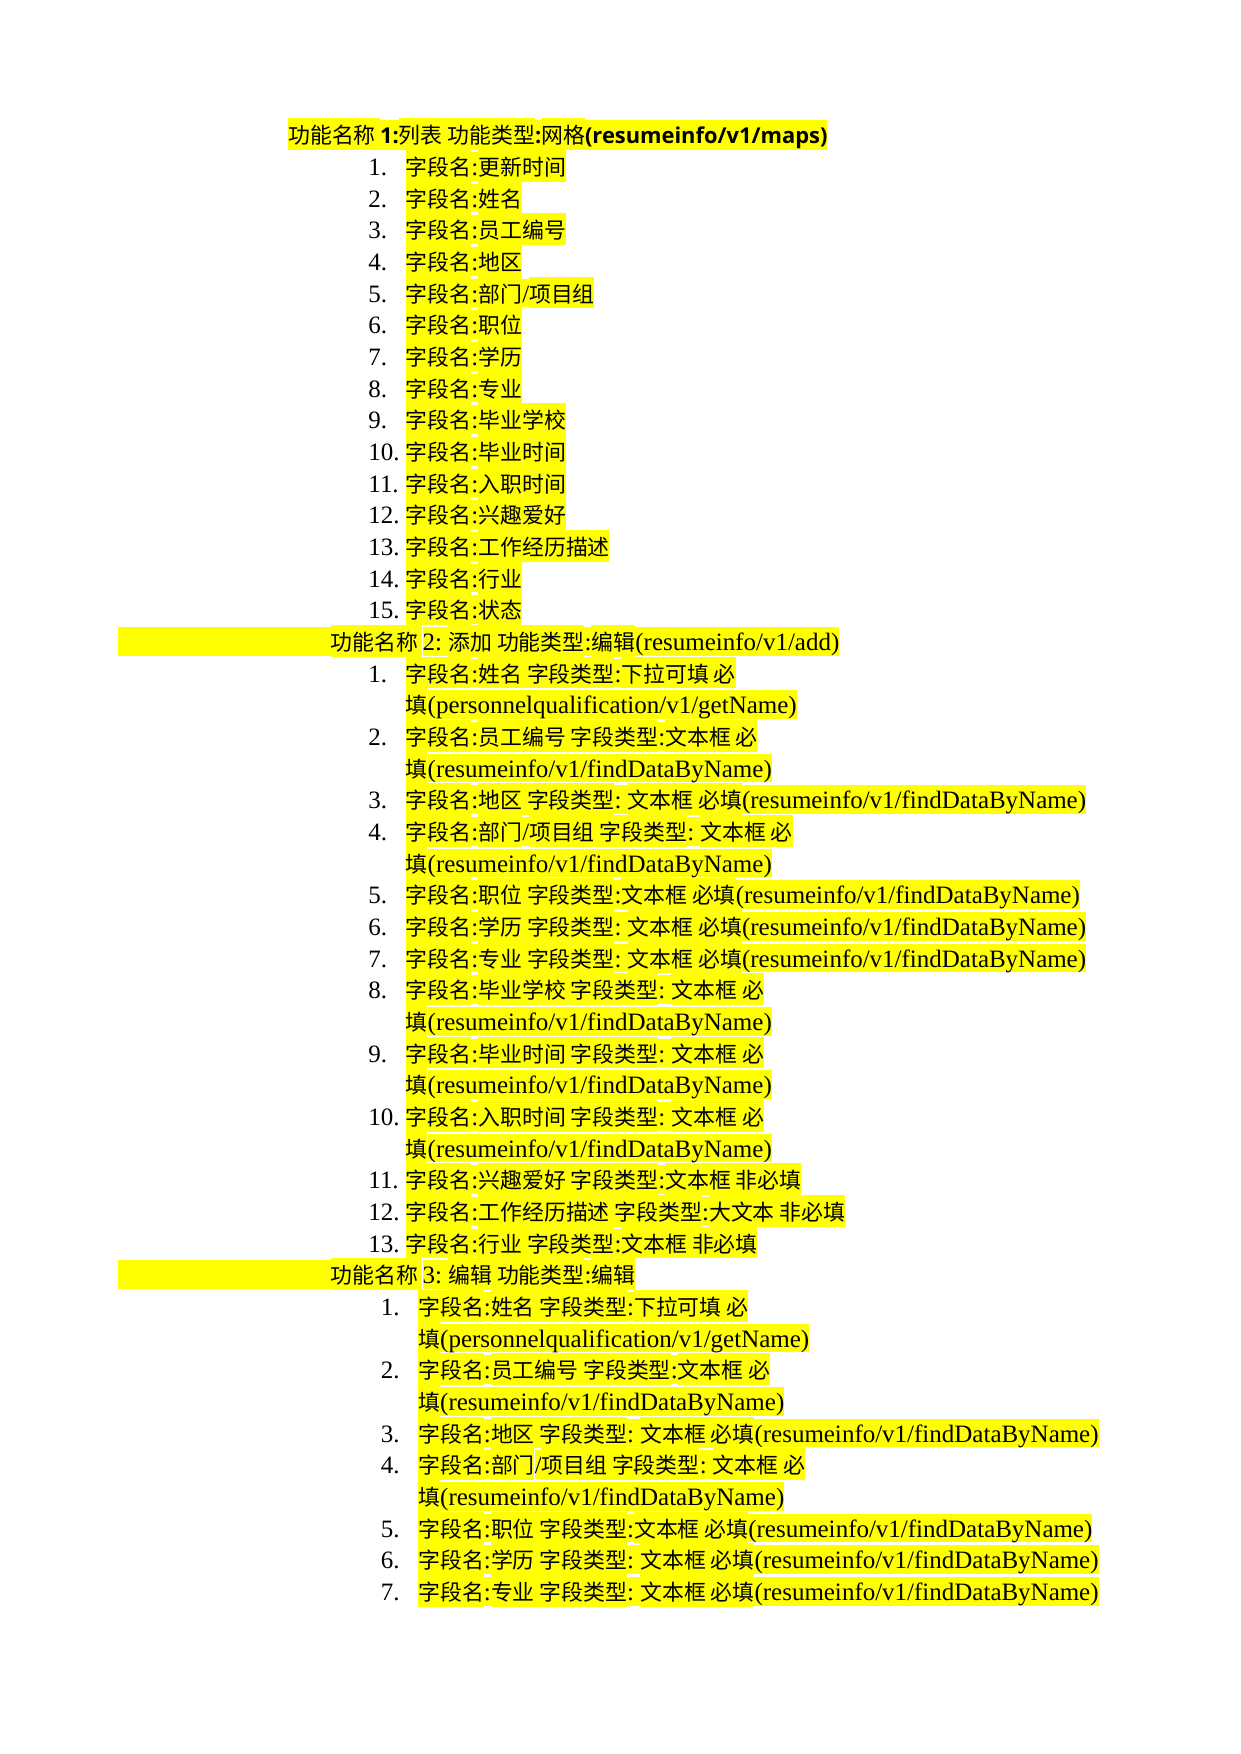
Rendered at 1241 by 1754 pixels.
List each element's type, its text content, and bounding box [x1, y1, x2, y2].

list 字段名:姓名 [368, 182, 1122, 213]
list 字段名:员工编号 [368, 213, 1122, 245]
list 字段名:毕业学校 字段类型: 文本框 必填(resumeinfo/v1/findDataByName) [368, 973, 1122, 1037]
list 字段名:行业 [368, 562, 1122, 593]
list 字段名:毕业时间 字段类型: 文本框 必填(resumeinfo/v1/findDataByName) [368, 1037, 1122, 1100]
list 字段名:部门/项目组 [368, 277, 1122, 308]
list 字段名:毕业学校 [368, 403, 1122, 435]
list 字段名:更新时间 [368, 150, 1122, 182]
list 字段名:职位 字段类型:文本框 必填(resumeinfo/v1/findDataByName) [381, 1512, 1122, 1543]
list 字段名:地区 字段类型: 文本框 必填(resumeinfo/v1/findDataByName) [381, 1417, 1122, 1448]
list 字段名:工作经历描述 [368, 530, 1122, 562]
list 字段名:学历 字段类型: 文本框 必填(resumeinfo/v1/findDataByName) [381, 1543, 1122, 1575]
list 字段名:地区 [368, 245, 1122, 277]
list 字段名:毕业时间 [368, 435, 1122, 467]
list 字段名:地区 字段类型: 文本框 必填(resumeinfo/v1/findDataByName) [368, 783, 1122, 815]
list 字段名:员工编号 字段类型:文本框 必填(resumeinfo/v1/findDataByName) [368, 720, 1122, 783]
list 字段名:专业 [368, 372, 1122, 403]
list 字段名:兴趣爱好 字段类型:文本框 非必填 [368, 1163, 1122, 1195]
list 字段名:姓名 字段类型:下拉可填 必填(personnelqualification/v1/getName) [368, 657, 1122, 720]
list 字段名:员工编号 字段类型:文本框 必填(resumeinfo/v1/findDataByName) [381, 1353, 1122, 1417]
list 字段名:姓名 字段类型:下拉可填 必填(personnelqualification/v1/getName) [381, 1290, 1122, 1353]
list 字段名:兴趣爱好 [368, 498, 1122, 530]
list 字段名:学历 [368, 340, 1122, 372]
list 字段名:专业 字段类型: 文本框 必填(resumeinfo/v1/findDataByName) [381, 1575, 1122, 1607]
list 字段名:职位 字段类型:文本框 必填(resumeinfo/v1/findDataByName) [368, 878, 1122, 910]
text 功能名称1:列表 功能类型:网格(resumeinfo/v1/maps) [118, 118, 1122, 150]
text 功能名称2: 添加 功能类型:编辑(resumeinfo/v1/add) [118, 625, 1122, 657]
list 字段名:职位 [368, 308, 1122, 340]
list 字段名:入职时间 [368, 467, 1122, 498]
list 字段名:部门/项目组 字段类型: 文本框 必填(resumeinfo/v1/findDataByName) [368, 815, 1122, 878]
list 字段名:行业 字段类型:文本框 非必填 [368, 1227, 1122, 1258]
list 字段名:状态 [368, 593, 1122, 625]
list 字段名:入职时间 字段类型: 文本框 必填(resumeinfo/v1/findDataByName) [368, 1100, 1122, 1163]
list 字段名:专业 字段类型: 文本框 必填(resumeinfo/v1/findDataByName) [368, 942, 1122, 973]
list 字段名:学历 字段类型: 文本框 必填(resumeinfo/v1/findDataByName) [368, 910, 1122, 942]
text 功能名称3: 编辑 功能类型:编辑 [118, 1258, 1122, 1290]
list 字段名:工作经历描述 字段类型:大文本 非必填 [368, 1195, 1122, 1227]
list 字段名:部门/项目组 字段类型: 文本框 必填(resumeinfo/v1/findDataByName) [381, 1448, 1122, 1512]
